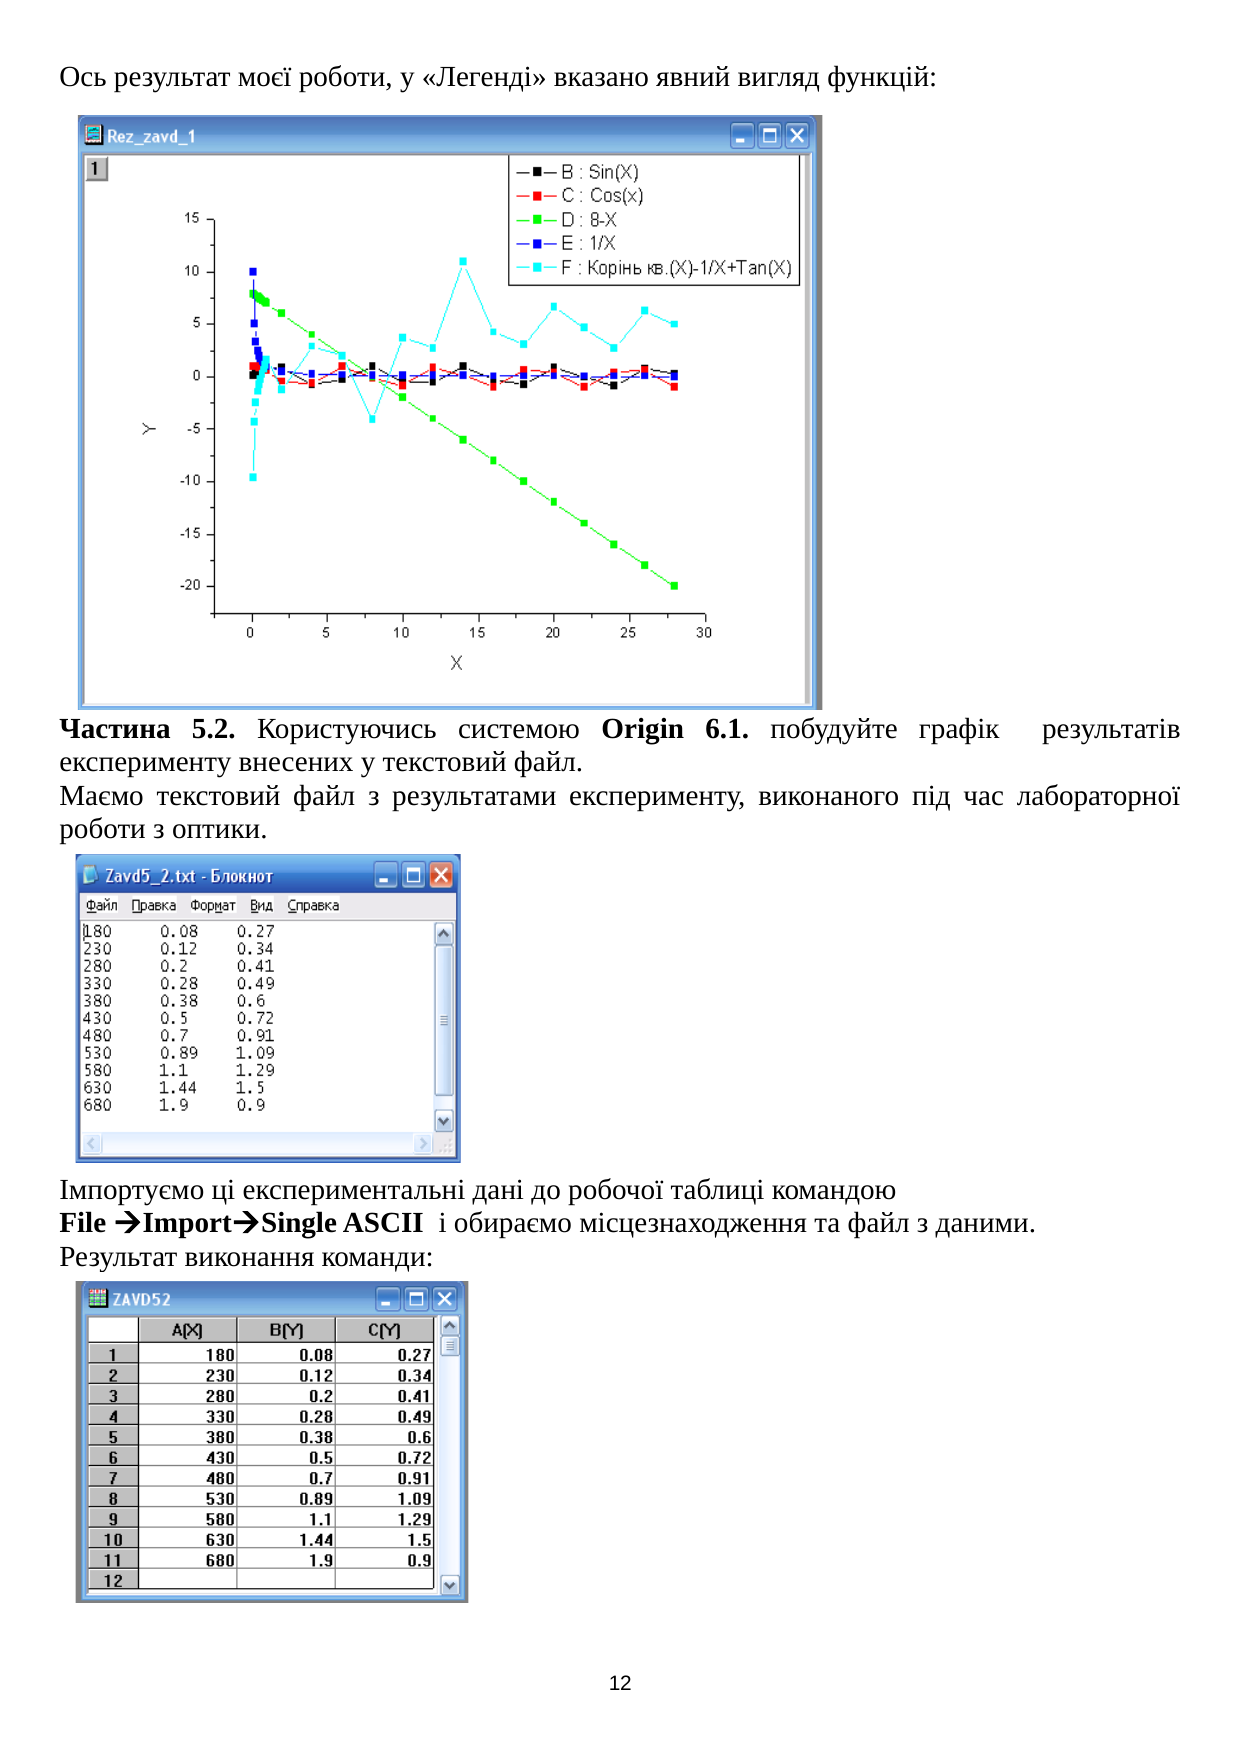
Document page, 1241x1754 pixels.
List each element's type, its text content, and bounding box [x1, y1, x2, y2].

text Імпортуємо ці експериментальні дані до робочої таблиці командою [59, 1172, 1181, 1205]
text Маємо текстовий файл з результатами експерименту, виконаного під час лабораторної роботи з оптики. [59, 778, 1181, 845]
text Результат виконання команди: [59, 1239, 1181, 1272]
text File ImportSingle ASCII і обираємо місцезнаходження та файл з даними. [59, 1205, 1181, 1239]
picture [75, 1281, 96, 1510]
text Ось результат моєї роботи, у «Легенді» вказано явний вигляд функцій: [59, 59, 1181, 93]
picture [531, 115, 823, 710]
picture [75, 854, 461, 1163]
text Частина 5.2. Користуючись системою Origin 6.1. побудуйте графік результатів експерименту внесених у текстовий файл. [59, 93, 1181, 778]
